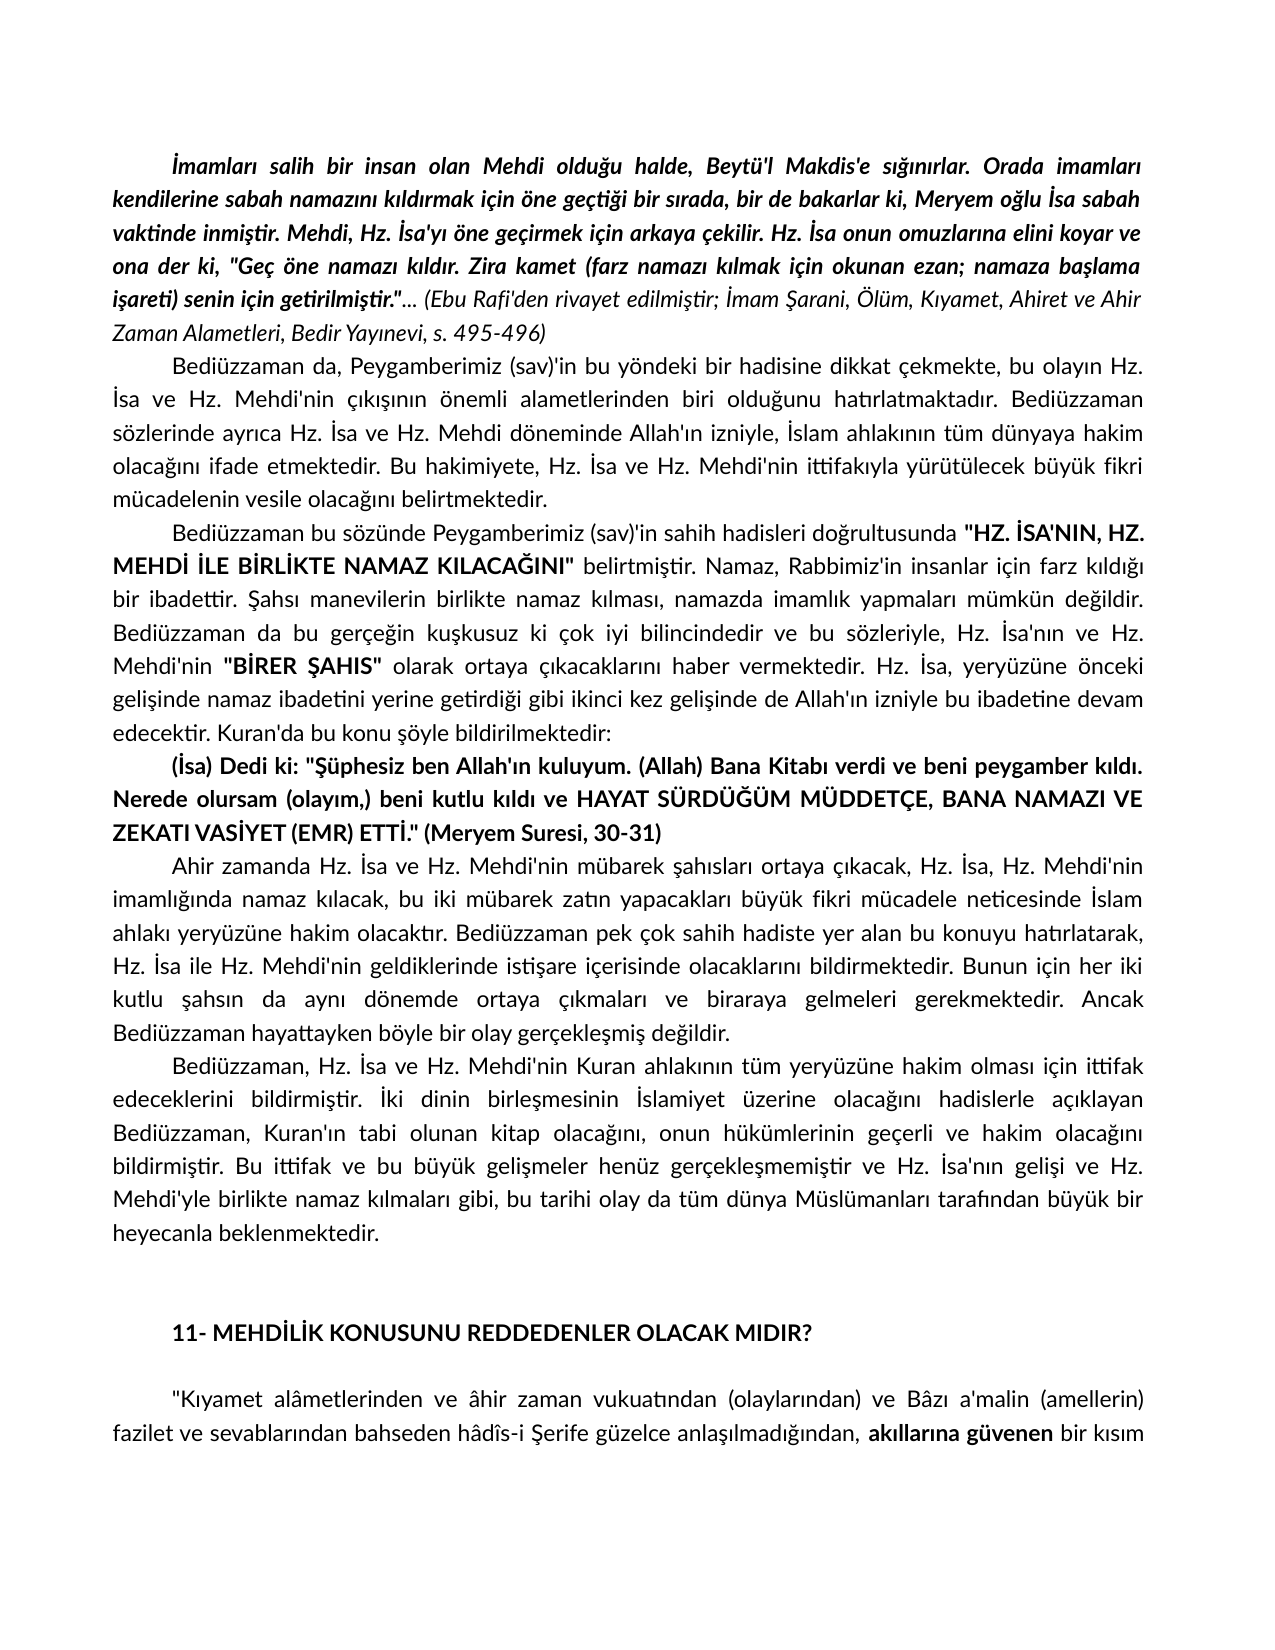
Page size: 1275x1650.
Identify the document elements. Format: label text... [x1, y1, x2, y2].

text 11- MEHDİLİK KONUSUNU REDDEDENLER OLACAK MIDIR? [112, 1314, 1145, 1348]
text (İsa) Dedi ki: "Şüphesiz ben Allah'ın kuluyum. (Allah) Bana Kitabı verdi ve beni peygamber kıldı. Nerede olursam (olayım,) beni kutlu kıldı ve HAYAT SÜRDÜĞÜM MÜDDETÇE, BANA NAMAZI VE ZEKATI VASİYET (EMR) ETTİ." (Meryem Suresi, 30-31) [112, 748, 1145, 848]
text Bediüzzaman, Hz. İsa ve Hz. Mehdi'nin Kuran ahlakının tüm yeryüzüne hakim olması için ittifak edeceklerini bildirmiştir. İki dinin birleşmesinin İslamiyet üzerine olacağını hadislerle açıklayan Bediüzzaman, Kuran'ın tabi olunan kitap olacağını, onun hükümlerinin geçerli ve hakim olacağını bildirmiştir. Bu ittifak ve bu büyük gelişmeler henüz gerçekleşmemiştir ve Hz. İsa'nın gelişi ve Hz. Mehdi'yle birlikte namaz kılmaları gibi, bu tarihi olay da tüm dünya Müslümanları tarafından büyük bir heyecanla beklenmektedir. [112, 1048, 1145, 1248]
text Ahir zamanda Hz. İsa ve Hz. Mehdi'nin mübarek şahısları ortaya çıkacak, Hz. İsa, Hz. Mehdi'nin imamlığında namaz kılacak, bu iki mübarek zatın yapacakları büyük fikri mücadele neticesinde İslam ahlakı yeryüzüne hakim olacaktır. Bediüzzaman pek çok sahih hadiste yer alan bu konuyu hatırlatarak, Hz. İsa ile Hz. Mehdi'nin geldiklerinde istişare içerisinde olacaklarını bildirmektedir. Bunun için her iki kutlu şahsın da aynı dönemde ortaya çıkmaları ve biraraya gelmeleri gerekmektedir. Ancak Bediüzzaman hayattayken böyle bir olay gerçekleşmiş değildir. [112, 848, 1145, 1048]
text Bediüzzaman bu sözünde Peygamberimiz (sav)'in sahih hadisleri doğrultusunda "HZ. İSA'NIN, HZ. MEHDİ İLE BİRLİKTE NAMAZ KILACAĞINI" belirtmiştir. Namaz, Rabbimiz'in insanlar için farz kıldığı bir ibadettir. Şahsı manevilerin birlikte namaz kılması, namazda imamlık yapmaları mümkün değildir. Bediüzzaman da bu gerçeğin kuşkusuz ki çok iyi bilincindedir ve bu sözleriyle, Hz. İsa'nın ve Hz. Mehdi'nin "BİRER ŞAHIS" olarak ortaya çıkacaklarını haber vermektedir. Hz. İsa, yeryüzüne önceki gelişinde namaz ibadetini yerine getirdiği gibi ikinci kez gelişinde de Allah'ın izniyle bu ibadetine devam edecektir. Kuran'da bu konu şöyle bildirilmektedir: [112, 514, 1145, 748]
text İmamları salih bir insan olan Mehdi olduğu halde, Beytü'l Makdis'e sığınırlar. Orada imamları kendilerine sabah namazını kıldırmak için öne geçtiği bir sırada, bir de bakarlar ki, Meryem oğlu İsa sabah vaktinde inmiştir. Mehdi, Hz. İsa'yı öne geçirmek için arkaya çekilir. Hz. İsa onun omuzlarına elini koyar ve ona der ki, "Geç öne namazı kıldır. Zira kamet (farz namazı kılmak için okunan ezan; namaza başlama işareti) senin için getirilmiştir."... (Ebu Rafi'den rivayet edilmiştir; İmam Şarani, Ölüm, Kıyamet, Ahiret ve Ahir Zaman Alametleri, Bedir Yayınevi, s. 495-496) [112, 148, 1145, 348]
text Bediüzzaman da, Peygamberimiz (sav)'in bu yöndeki bir hadisine dikkat çekmekte, bu olayın Hz. İsa ve Hz. Mehdi'nin çıkışının önemli alametlerinden biri olduğunu hatırlatmaktadır. Bediüzzaman sözlerinde ayrıca Hz. İsa ve Hz. Mehdi döneminde Allah'ın izniyle, İslam ahlakının tüm dünyaya hakim olacağını ifade etmektedir. Bu hakimiyete, Hz. İsa ve Hz. Mehdi'nin ittifakıyla yürütülecek büyük fikri mücadelenin vesile olacağını belirtmektedir. [112, 348, 1145, 514]
text "Kıyamet alâmetlerinden ve âhir zaman vukuatından (olaylarından) ve Bâzı a'malin (amellerin) fazilet ve sevablarından bahseden hâdîs-i Şerife güzelce anlaşılmadığından, akıllarına güvenen bir kısım [112, 1381, 1145, 1448]
